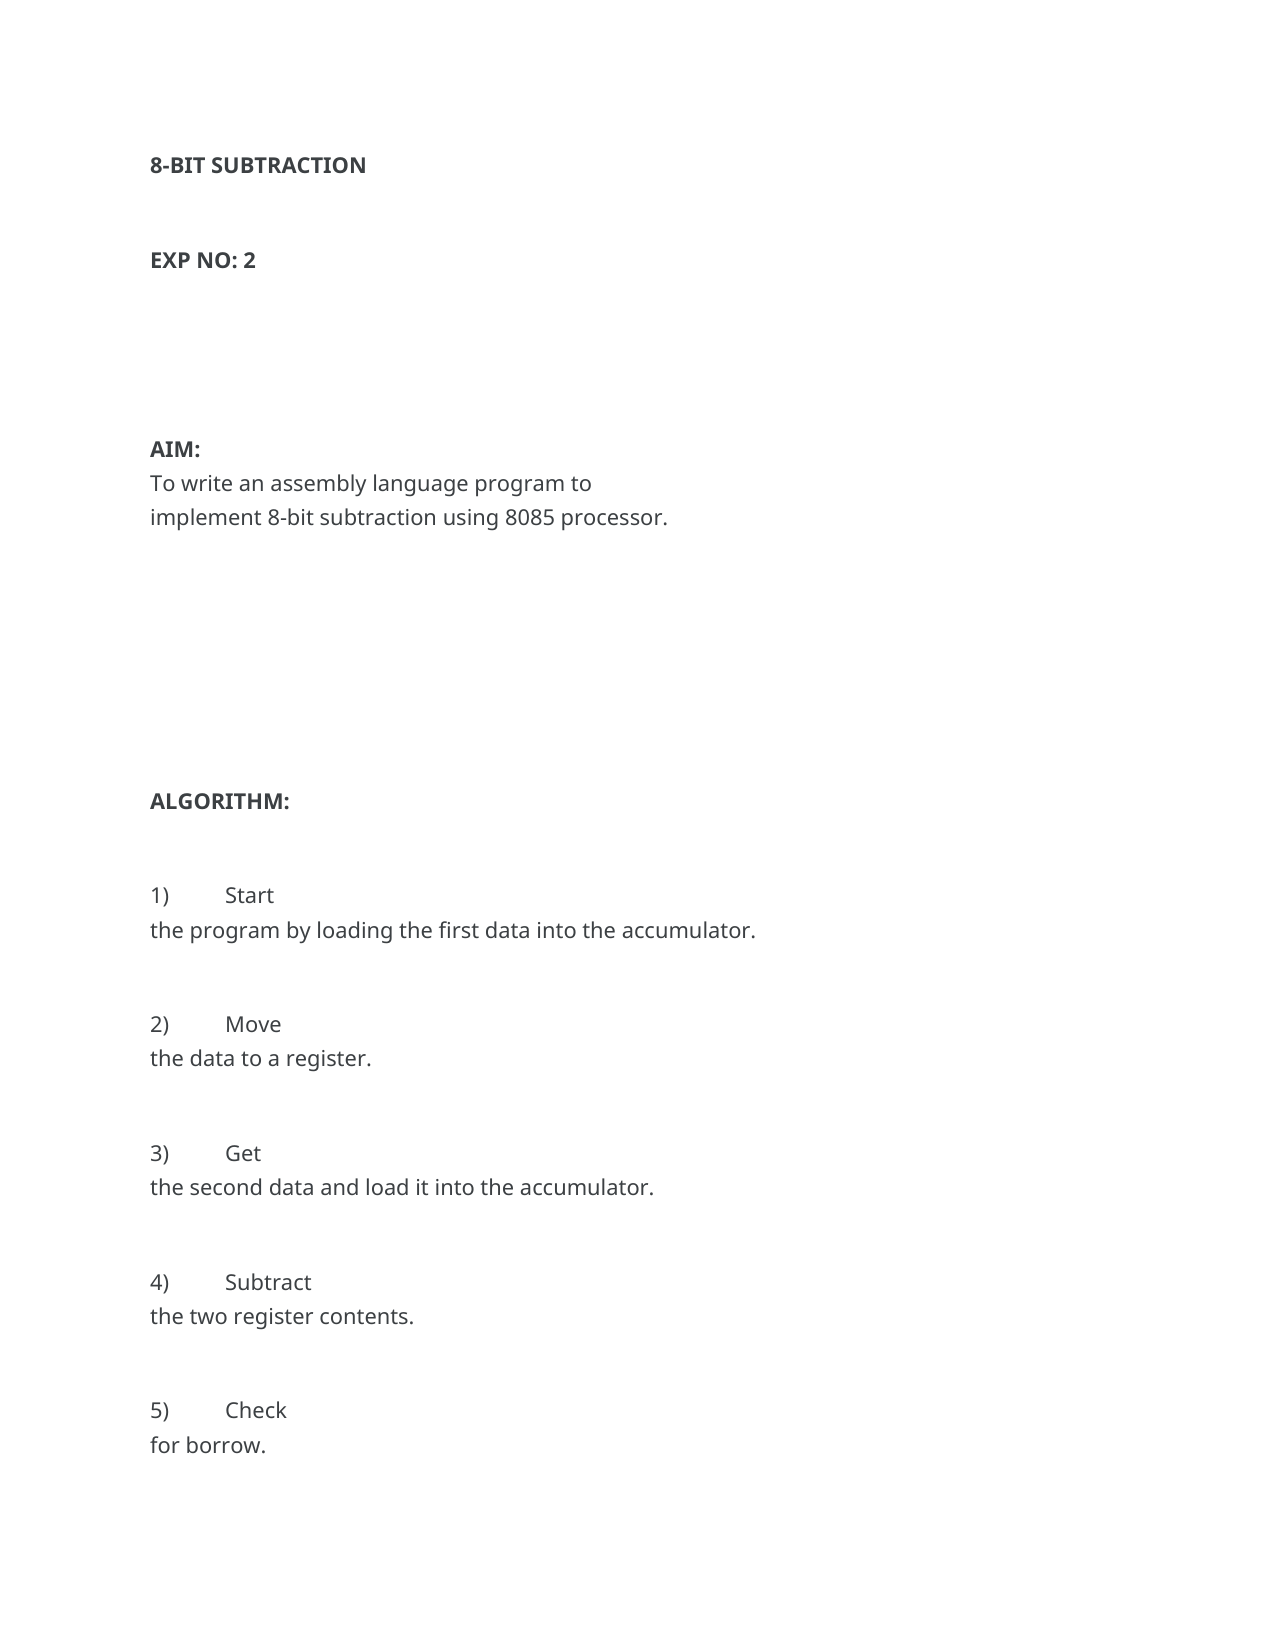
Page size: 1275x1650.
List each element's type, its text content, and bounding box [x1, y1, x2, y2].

text To write an assembly language program to [150, 468, 1125, 498]
text 4) Subtract [150, 1267, 1125, 1296]
text the two register contents. [150, 1301, 1125, 1331]
text the second data and load it into the accumulator. [150, 1172, 1125, 1202]
text EXP NO: 2 [150, 244, 1125, 274]
text for borrow. [150, 1429, 1125, 1459]
text 8-BIT SUBTRACTION [150, 150, 1125, 180]
text implement 8-bit subtraction using 8085 processor. [150, 502, 1125, 532]
text ALGORITHM: [150, 786, 1125, 816]
text the data to a register. [150, 1043, 1125, 1073]
text 3) Get [150, 1138, 1125, 1168]
text 1) Start [150, 880, 1125, 910]
text 5) Check [150, 1395, 1125, 1425]
text the program by loading the first data into the accumulator. [150, 914, 1125, 944]
text AIM: [150, 434, 1125, 463]
text 2) Move [150, 1009, 1125, 1039]
